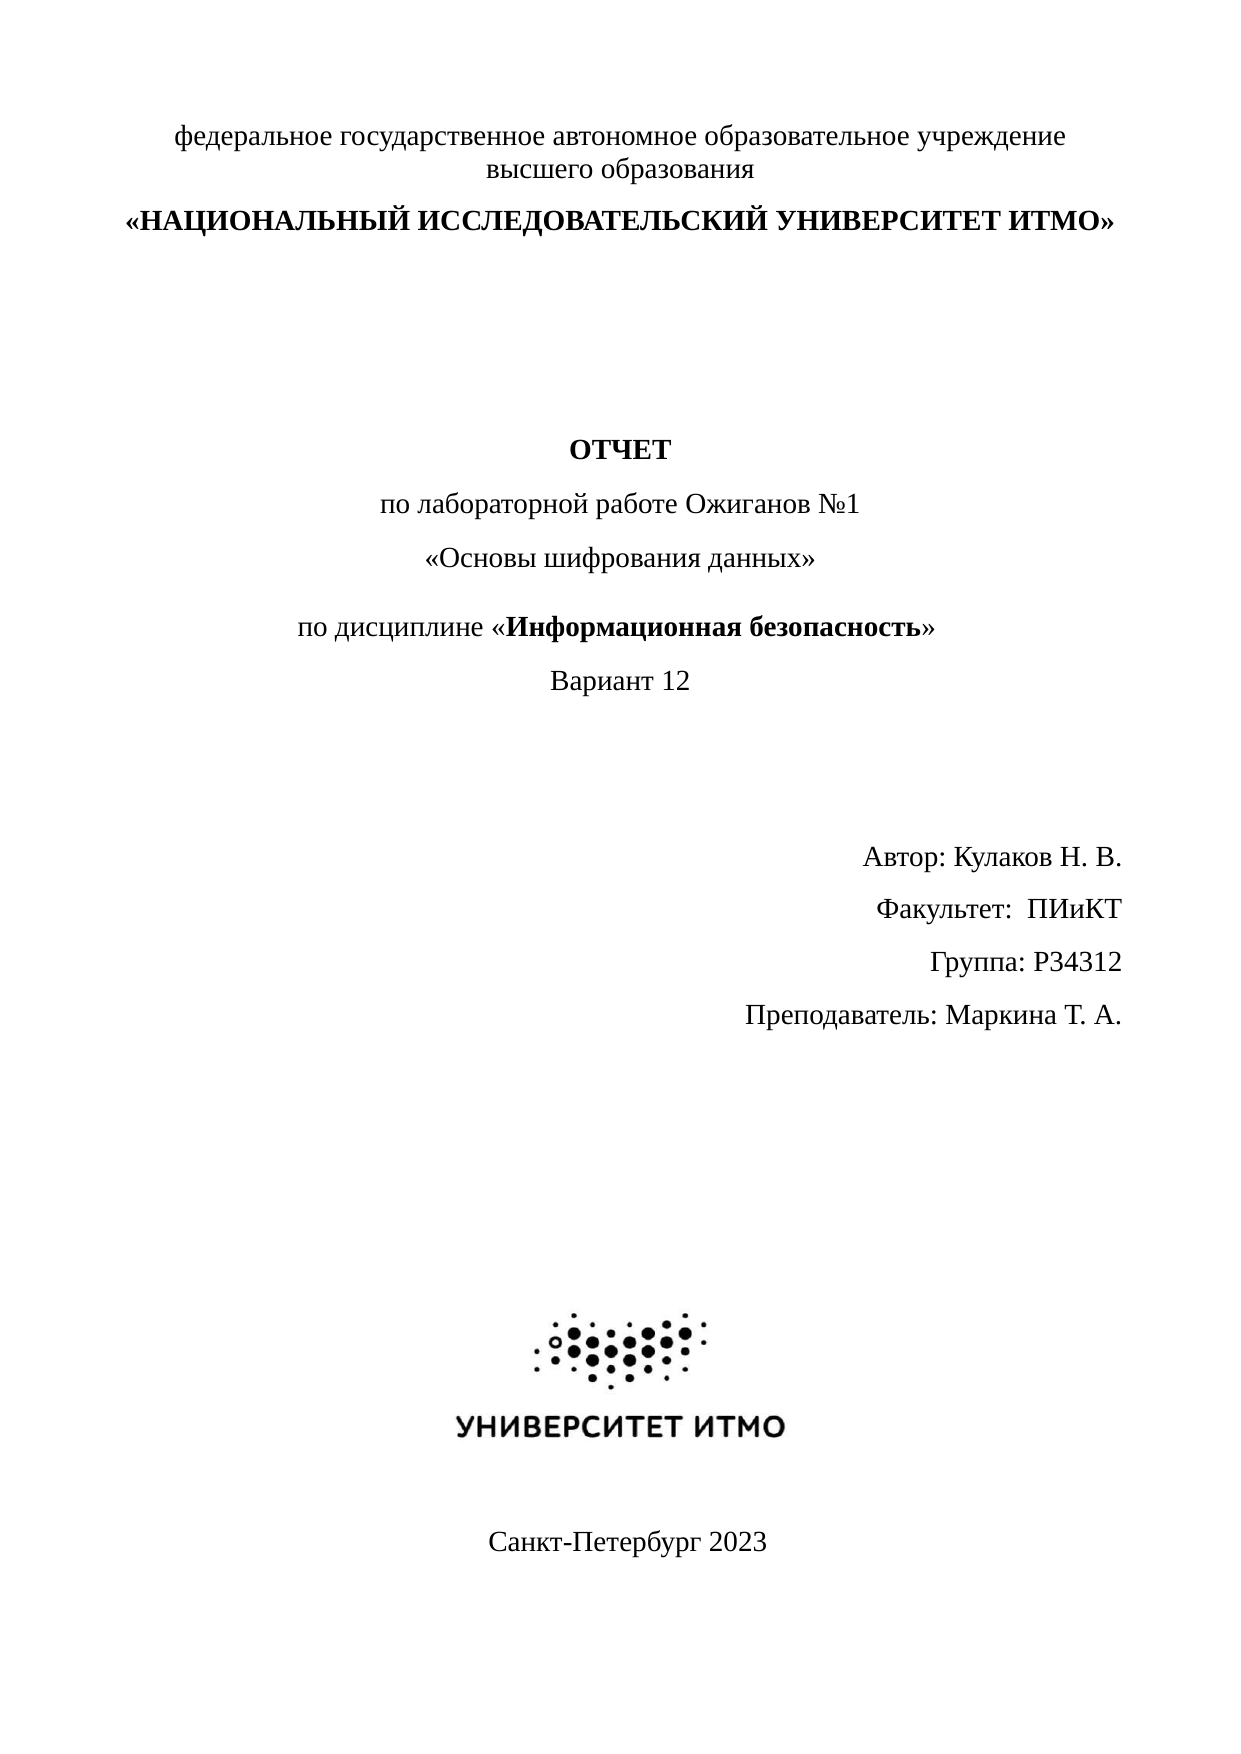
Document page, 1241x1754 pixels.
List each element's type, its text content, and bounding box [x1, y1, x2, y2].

text федеральное государственное автономное образовательное учреждение высшего образования [118, 118, 1122, 185]
text «НАЦИОНАЛЬНЫЙ ИССЛЕДОВАТЕЛЬСКИЙ УНИВЕРСИТЕТ ИТМО» [118, 203, 1122, 237]
picture [431, 1247, 809, 1504]
text по дисциплине «Информационная безопасность» [118, 609, 1122, 642]
text по лабораторной работе Ожиганов №1 [118, 486, 1122, 520]
text Вариант 12 [118, 663, 1122, 697]
text Автор: Кулаков Н. В. [118, 839, 1122, 872]
text Факультет: ПИиКТ [118, 892, 1122, 925]
text Преподаватель: Маркина Т. А. [118, 997, 1122, 1031]
text Группа: P34312 [118, 944, 1122, 978]
text Санкт-Петербург 2023 [118, 1524, 1122, 1558]
text «Основы шифрования данных» [118, 541, 1122, 574]
text ОТЧЕТ [118, 432, 1122, 465]
